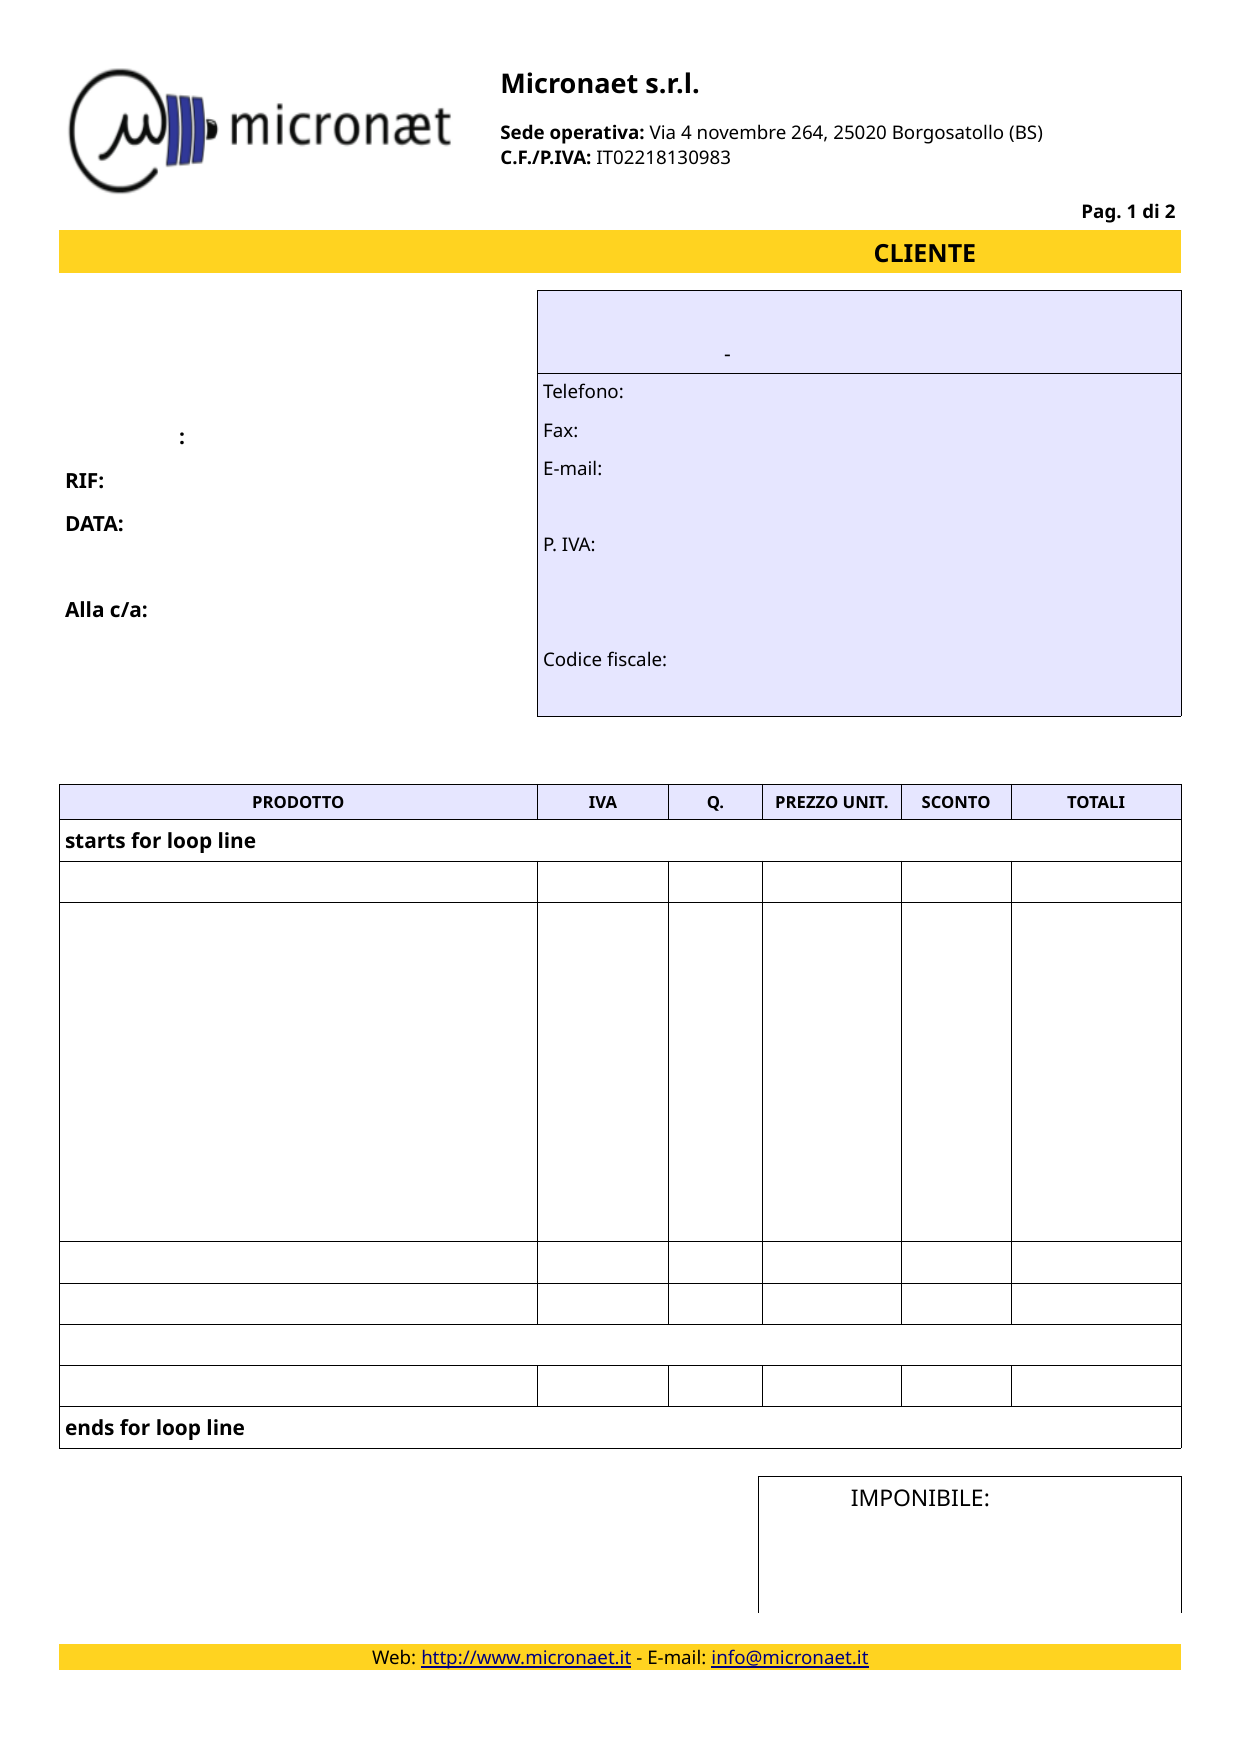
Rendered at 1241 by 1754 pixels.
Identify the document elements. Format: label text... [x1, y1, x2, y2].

table_cell [538, 1284, 668, 1324]
table_header TOTALI [1012, 785, 1181, 819]
table_cell <l.name> [60, 903, 537, 1241]
table_cell [538, 862, 668, 902]
table_cell [1012, 1366, 1181, 1406]
table_cell <l.name> [60, 1325, 1181, 1365]
table_header SCONTO [902, 785, 1011, 819]
table_cell [902, 1242, 1011, 1283]
picture [64, 65, 457, 199]
table_header <formatLang(o.amount_untaxed, digits=get_digits(dp='Account'))> € [995, 1477, 1181, 1613]
table_cell Telefono: <o.partner_id.phone> Fax: <o.partner_id.fax> E-mail: <o.partner_id.email> <if test="o.partner_id.vat"> P. IVA: <o.partner_id.vat> </if> <if test="o.partner_id.fiscalcode"> Codice fiscale: <o.partner_id.fiscalcode> </if> [538, 374, 1181, 716]
table_cell <formatLang(l.price_unit)> <o.currency_id.symbol> [763, 903, 901, 1241]
table_header Q. [669, 785, 762, 819]
table_cell [902, 862, 1011, 902]
table_cell <if test="not l.product_uom_qty"> [60, 1284, 537, 1324]
table_cell starts for loop line [60, 820, 1181, 861]
table_cell [538, 1366, 668, 1406]
table_cell [669, 1242, 762, 1283]
table_header [59, 290, 537, 373]
table_cell <formatLang(l.discount, digits=get_digits(dp='Account')) > [902, 903, 1011, 1241]
table_cell [763, 862, 901, 902]
table_cell [1012, 1284, 1181, 1324]
table_cell [902, 1366, 1011, 1406]
table_cell [1012, 862, 1181, 902]
table_cell [763, 1284, 901, 1324]
table_cell [763, 1242, 901, 1283]
table_header PREZZO UNIT. [763, 785, 901, 819]
table_cell [669, 862, 762, 902]
table_cell <l.product_uom_qty> <(l.product_uos and l.product_uos.name) or ''> [669, 903, 762, 1241]
table_cell <formatLang(l.price_subtotal, digits=get_digits(dp='Account'))> <o.currency_id.symbol> [1012, 903, 1181, 1241]
table_cell [1012, 1242, 1181, 1283]
table_cell <', '.join([lt.name or '' for lt in l.tax_id])> [538, 903, 668, 1241]
table_header [687, 743, 1181, 784]
table_header IMPONIBILE: [759, 1477, 995, 1613]
table_cell [669, 1284, 762, 1324]
table_cell </if> [60, 1242, 537, 1283]
table_cell [538, 1242, 668, 1283]
table_cell </if> [60, 1366, 537, 1406]
table_cell <"OFFERTA" if o.state in ['draft','sent'] else "ORDINE">: <o.name> RIF: <(o.user_id and o.user_id.name) or ''> DATA: <formatLang(o.date_order, date=True) if o.date_order else ""> Alla c/a: <o.client_order_ref or ''> [59, 373, 537, 716]
text <setLang(o.partner_id.lang or 'it_IT')> [59, 273, 1181, 290]
table_header PRODOTTO [60, 785, 537, 819]
table_cell ends for loop line [60, 1407, 1181, 1448]
table_header IVA [538, 785, 668, 819]
table_cell [902, 1284, 1011, 1324]
table_cell [669, 1366, 762, 1406]
table_cell <if test="l.product_uom_qty"> [60, 862, 537, 902]
table_cell [763, 1366, 901, 1406]
table_header <o.partner_id.name> <o.partner_id.street> - <o.partner_id.zip> <o.partner_id.city> [538, 291, 1181, 373]
table_header [59, 743, 687, 784]
